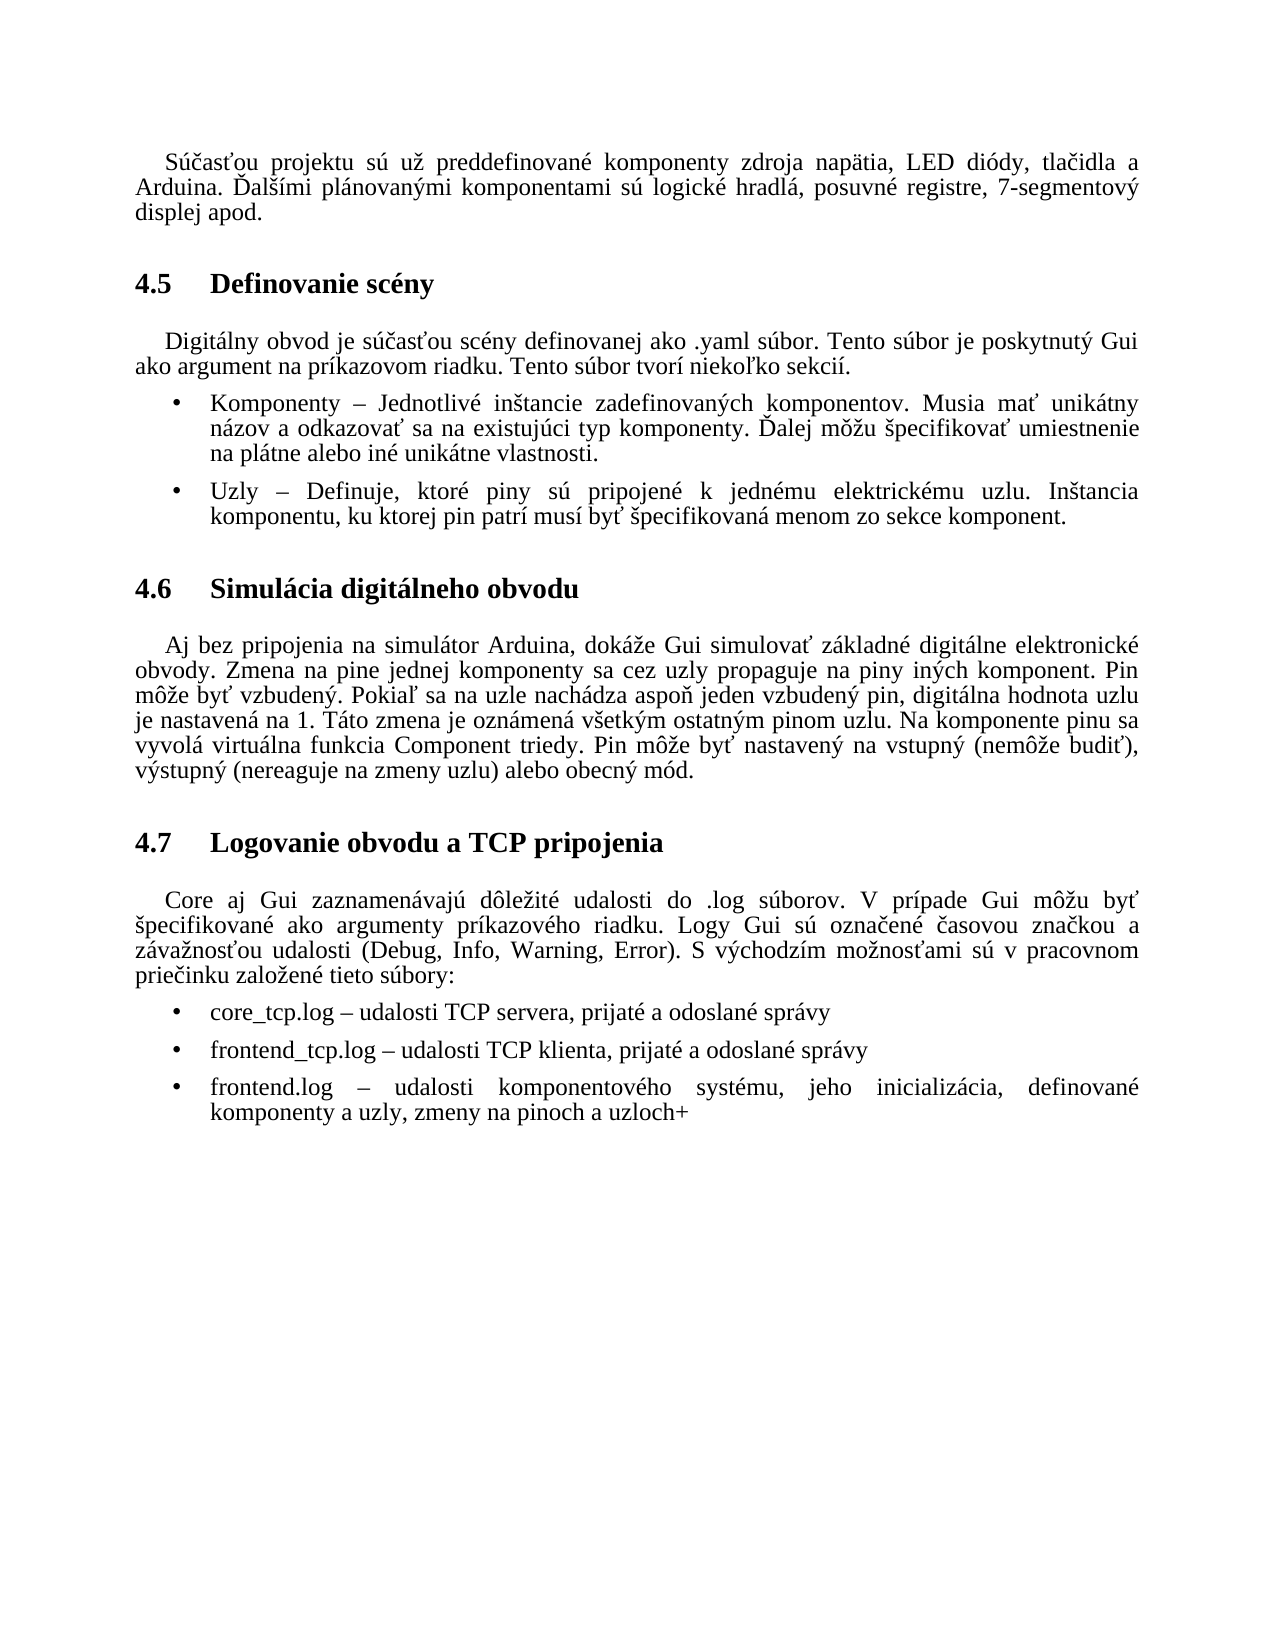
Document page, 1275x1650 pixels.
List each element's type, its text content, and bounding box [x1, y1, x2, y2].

subtitle Simulácia digitálneho obvodu [135, 571, 1140, 604]
text Aj bez pripojenia na simulátor Arduina, dokáže Gui simulovať základné digitálne elektronické obvody. Zmena na pine jednej komponenty sa cez uzly propaguje na piny iných komponent. Pin môže byť vzbudený. Pokiaľ sa na uzle nachádza aspoň jeden vzbudený pin, digitálna hodnota uzlu je nastavená na 1. Táto zmena je oznámená všetkým ostatným pinom uzlu. Na komponente pinu sa vyvolá virtuálna funkcia Component triedy. Pin môže byť nastavený na vstupný (nemôže budiť), výstupný (nereaguje na zmeny uzlu) alebo obecný mód. [135, 634, 1140, 784]
list frontend_tcp.log – udalosti TCP klienta, prijaté a odoslané správy [172, 1038, 1140, 1063]
subtitle Definovanie scény [135, 267, 1140, 300]
subtitle Logovanie obvodu a TCP pripojenia [135, 825, 1140, 859]
list Uzly – Definuje, ktoré piny sú pripojené k jednému elektrickému uzlu. Inštancia komponentu, ku ktorej pin patrí musí byť špecifikovaná menom zo sekce komponent. [172, 479, 1140, 529]
text Digitálny obvod je súčasťou scény definovanej ako .yaml súbor. Tento súbor je poskytnutý Gui ako argument na príkazovom riadku. Tento súbor tvorí niekoľko sekcií. [135, 329, 1140, 379]
text Súčasťou projektu sú už preddefinované komponenty zdroja napätia, LED diódy, tlačidla a Arduina. Ďalšími plánovanými komponentami sú logické hradlá, posuvné registre, 7-segmentový displej apod. [135, 150, 1140, 225]
list frontend.log – udalosti komponentového systému, jeho inicializácia, definované komponenty a uzly, zmeny na pinoch a uzloch+ [172, 1076, 1140, 1126]
text Core aj Gui zaznamenávajú dôležité udalosti do .log súborov. V prípade Gui môžu byť špecifikované ako argumenty príkazového riadku. Logy Gui sú označené časovou značkou a závažnosťou udalosti (Debug, Info, Warning, Error). S východzím možnosťami sú v pracovnom priečinku založené tieto súbory: [135, 888, 1140, 988]
list core_tcp.log – udalosti TCP servera, prijaté a odoslané správy [172, 1001, 1140, 1026]
list Komponenty – Jednotlivé inštancie zadefinovaných komponentov. Musia mať unikátny názov a odkazovať sa na existujúci typ komponenty. Ďalej mǒžu špecifikovať umiestnenie na plátne alebo iné unikátne vlastnosti. [172, 392, 1140, 467]
